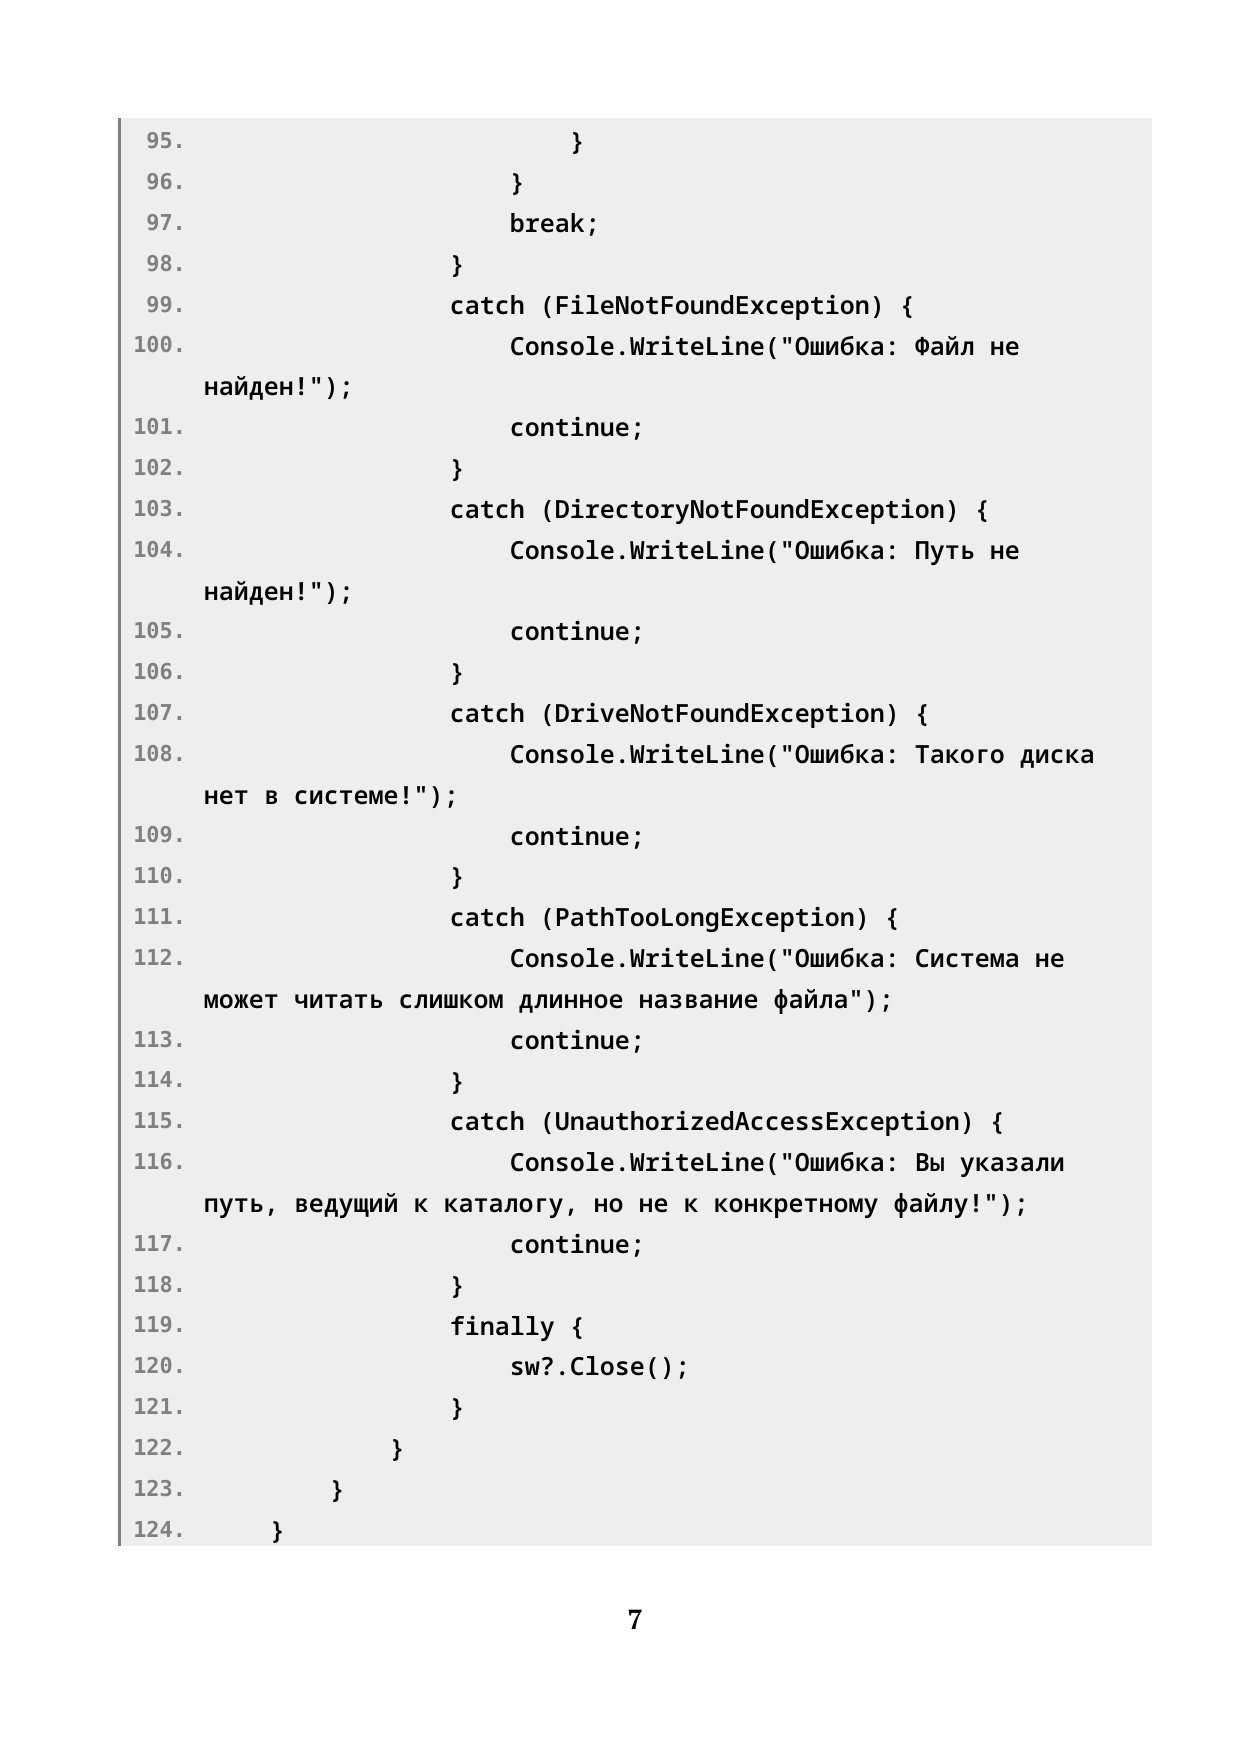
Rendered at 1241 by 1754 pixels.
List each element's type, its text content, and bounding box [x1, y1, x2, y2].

list Console.WriteLine("Ошибка: Система не может читать слишком длинное название файла"); [121, 935, 1152, 1016]
list } [121, 1384, 1152, 1424]
list } [121, 159, 1152, 199]
list continue; [121, 608, 1152, 648]
list sw?.Close(); [121, 1343, 1152, 1383]
list } [121, 853, 1152, 893]
list Console.WriteLine("Ошибка: Путь не найден!"); [121, 526, 1152, 607]
list } [121, 1466, 1152, 1506]
list } [121, 241, 1152, 281]
list catch (UnauthorizedAccessException) { [121, 1098, 1152, 1138]
list } [121, 649, 1152, 689]
list catch (DriveNotFoundException) { [121, 690, 1152, 730]
list continue; [121, 404, 1152, 444]
list Console.WriteLine("Ошибка: Файл не найден!"); [121, 322, 1152, 403]
list } [121, 1425, 1152, 1465]
list } [121, 1057, 1152, 1097]
list catch (FileNotFoundException) { [121, 281, 1152, 321]
list } [121, 445, 1152, 485]
list } [121, 1506, 1152, 1546]
list } [121, 118, 1152, 158]
list continue; [121, 1221, 1152, 1261]
list continue; [121, 812, 1152, 852]
list catch (DirectoryNotFoundException) { [121, 486, 1152, 526]
list catch (PathTooLongException) { [121, 894, 1152, 934]
list continue; [121, 1016, 1152, 1056]
list break; [121, 200, 1152, 240]
list } [121, 1261, 1152, 1301]
list Console.WriteLine("Ошибка: Вы указали путь, ведущий к каталогу, но не к конкретному файлу!"); [121, 1139, 1152, 1220]
list Console.WriteLine("Ошибка: Такого диска нет в системе!"); [121, 731, 1152, 811]
list finally { [121, 1302, 1152, 1342]
